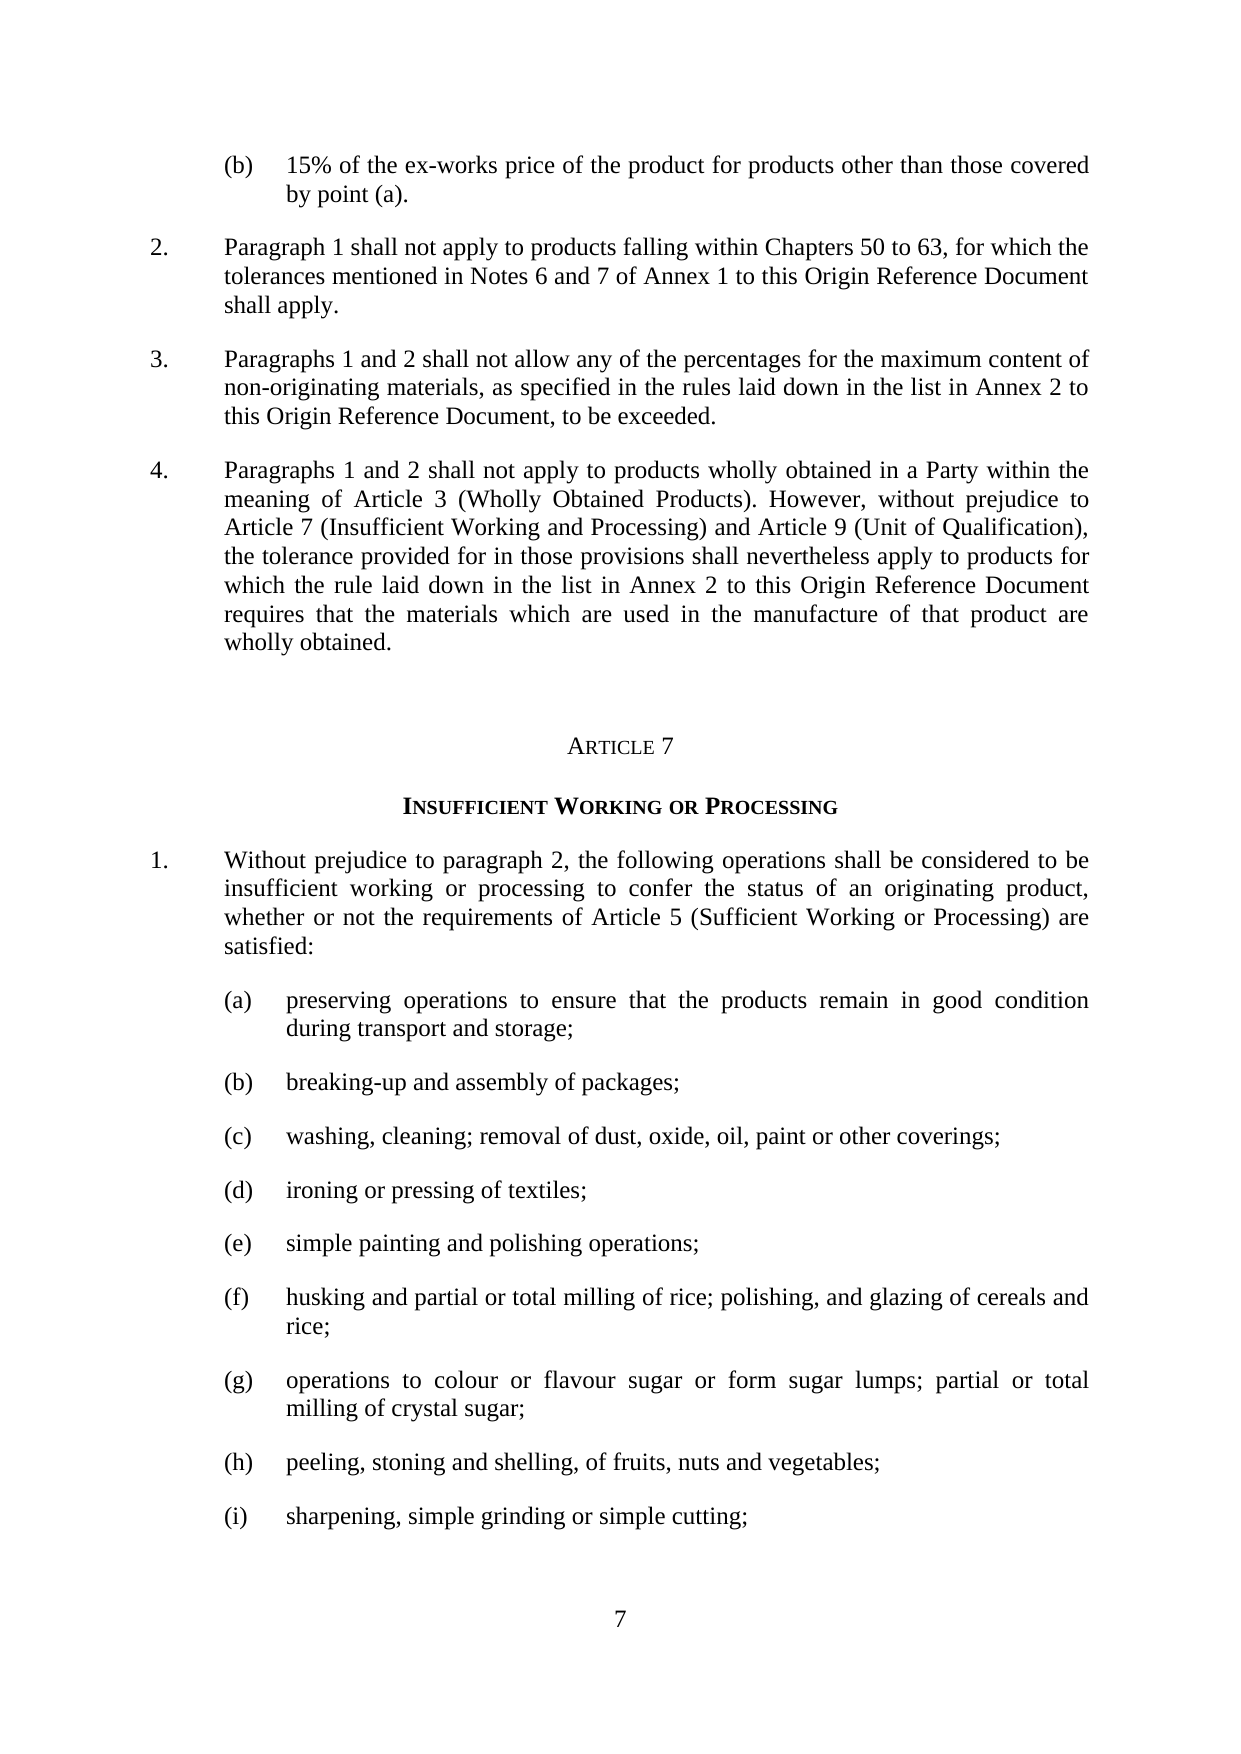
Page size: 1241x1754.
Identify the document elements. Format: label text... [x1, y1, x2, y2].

text (b) breaking-up and assembly of packages; [224, 1067, 1090, 1096]
text (i) sharpening, simple grinding or simple cutting; [224, 1501, 1090, 1530]
title Insufficient Working or Processing [150, 791, 1090, 820]
text (b) 15% of the ex-works price of the product for products other than those covered by point (a). [224, 150, 1090, 207]
text (a) preserving operations to ensure that the products remain in good condition during transport and storage; [224, 985, 1090, 1042]
text (h) peeling, stoning and shelling, of fruits, nuts and vegetables; [224, 1447, 1090, 1476]
text (f) husking and partial or total milling of rice; polishing, and glazing of cereals and rice; [224, 1282, 1090, 1340]
text 3. Paragraphs 1 and 2 shall not allow any of the percentages for the maximum content of non-originating materials, as specified in the rules laid down in the list in Annex 2 to this Origin Reference Document, to be exceeded. [150, 344, 1090, 430]
text (d) ironing or pressing of textiles; [224, 1175, 1090, 1203]
text 4. Paragraphs 1 and 2 shall not apply to products wholly obtained in a Party within the meaning of Article 3 (Wholly Obtained Products). However, without prejudice to Article 7 (Insufficient Working and Processing) and Article 9 (Unit of Qualification), the tolerance provided for in those provisions shall nevertheless apply to products for which the rule laid down in the list in Annex 2 to this Origin Reference Document requires that the materials which are used in the manufacture of that product are wholly obtained. [150, 455, 1090, 656]
text 1. Without prejudice to paragraph 2, the following operations shall be considered to be insufficient working or processing to confer the status of an originating product, whether or not the requirements of Article 5 (Sufficient Working or Processing) are satisfied: [150, 845, 1090, 960]
subtitle Article 7 [150, 731, 1090, 760]
text 2. Paragraph 1 shall not apply to products falling within Chapters 50 to 63, for which the tolerances mentioned in Notes 6 and 7 of Annex 1 to this Origin Reference Document shall apply. [150, 232, 1090, 319]
text (c) washing, cleaning; removal of dust, oxide, oil, paint or other coverings; [224, 1121, 1090, 1150]
text (e) simple painting and polishing operations; [224, 1228, 1090, 1257]
text (g) operations to colour or flavour sugar or form sugar lumps; partial or total milling of crystal sugar; [224, 1365, 1090, 1422]
